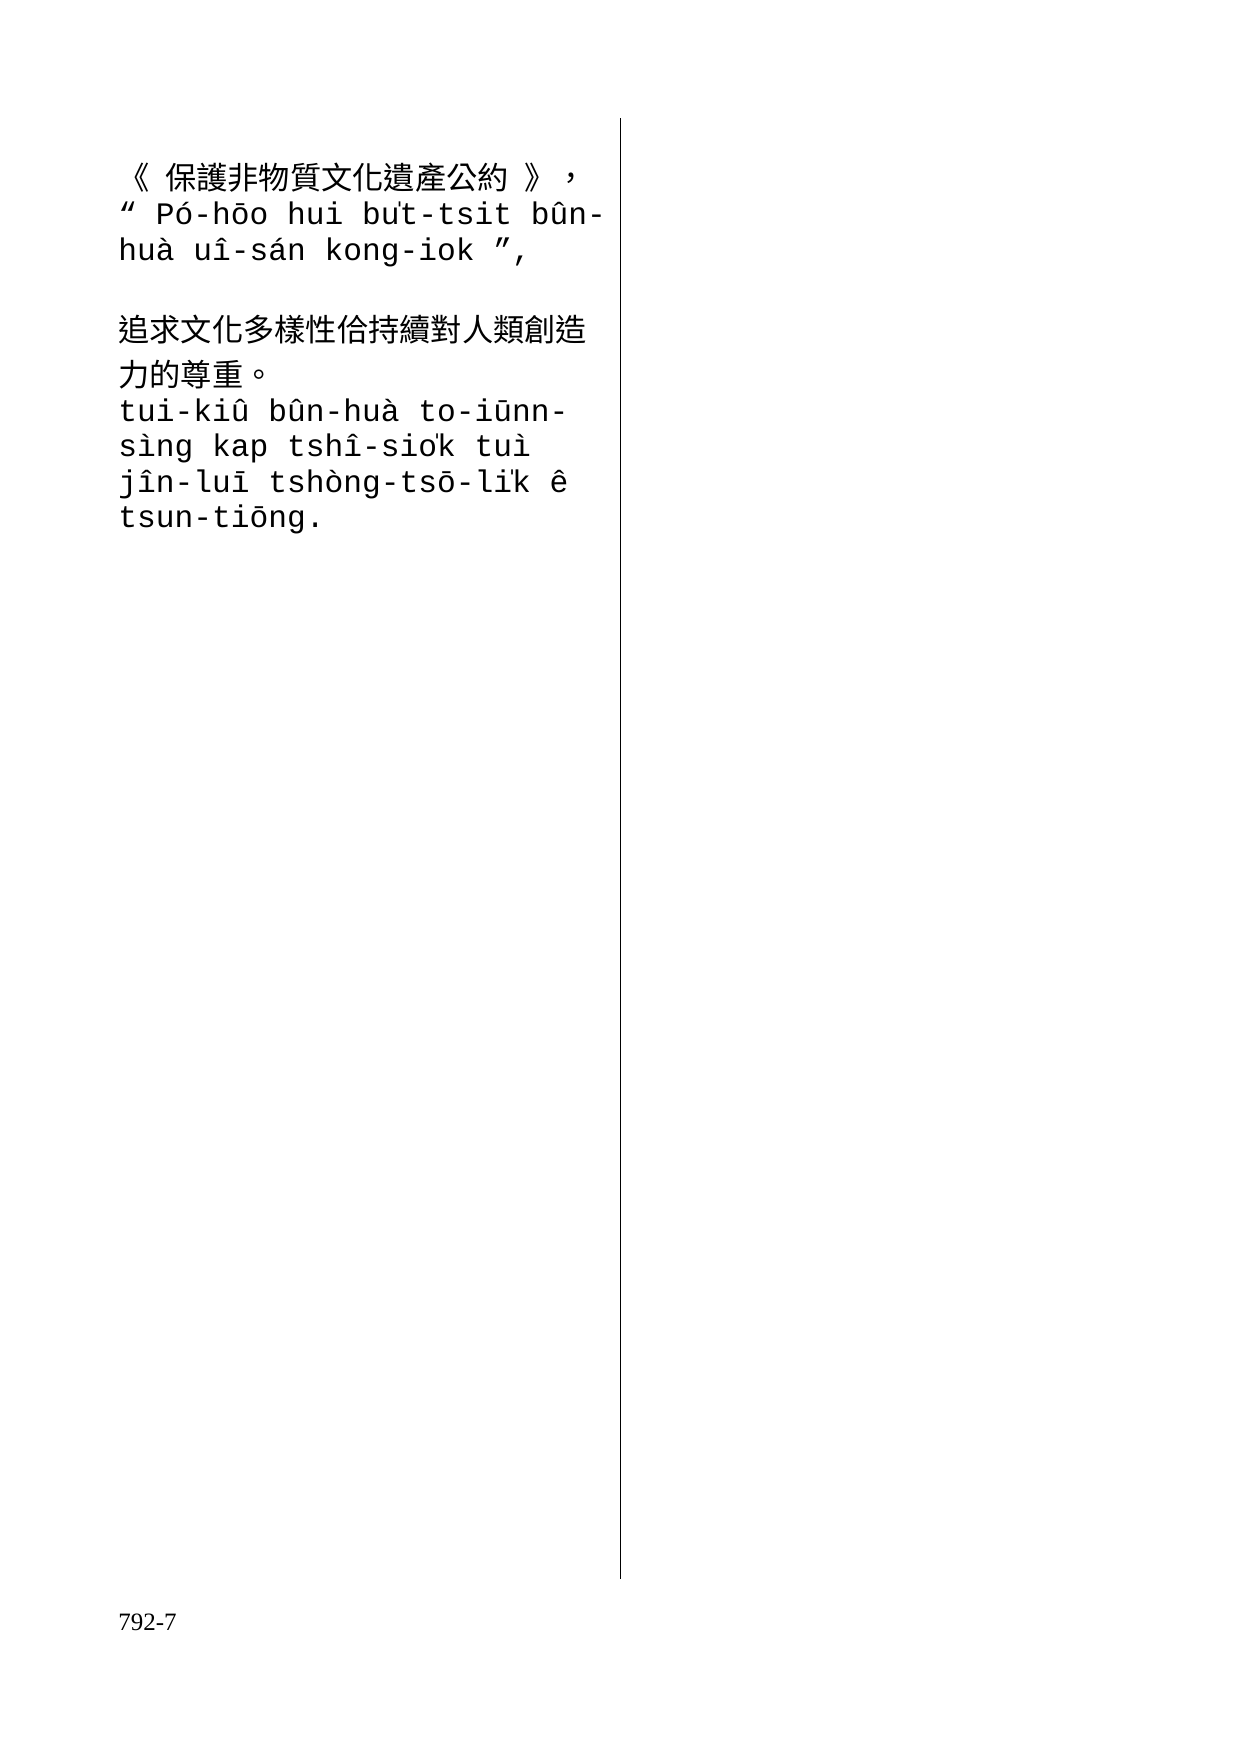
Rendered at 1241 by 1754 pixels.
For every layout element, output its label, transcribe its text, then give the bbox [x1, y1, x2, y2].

text “ Pó-hōo hui bu̍t-tsit bûn-huà uî-sán kong-iok ”, [118, 199, 618, 269]
text 追求文化多樣性佮持續對人類創造力的尊重。 [118, 305, 618, 395]
text 《 保護非物質文化遺產公約 》， [118, 153, 618, 199]
text tui-kiû bûn-huà to-iūnn-sìng kap tshî-sio̍k tuì jîn-luī tshòng-tsō-li̍k ê tsun-tiōng. [118, 395, 618, 537]
